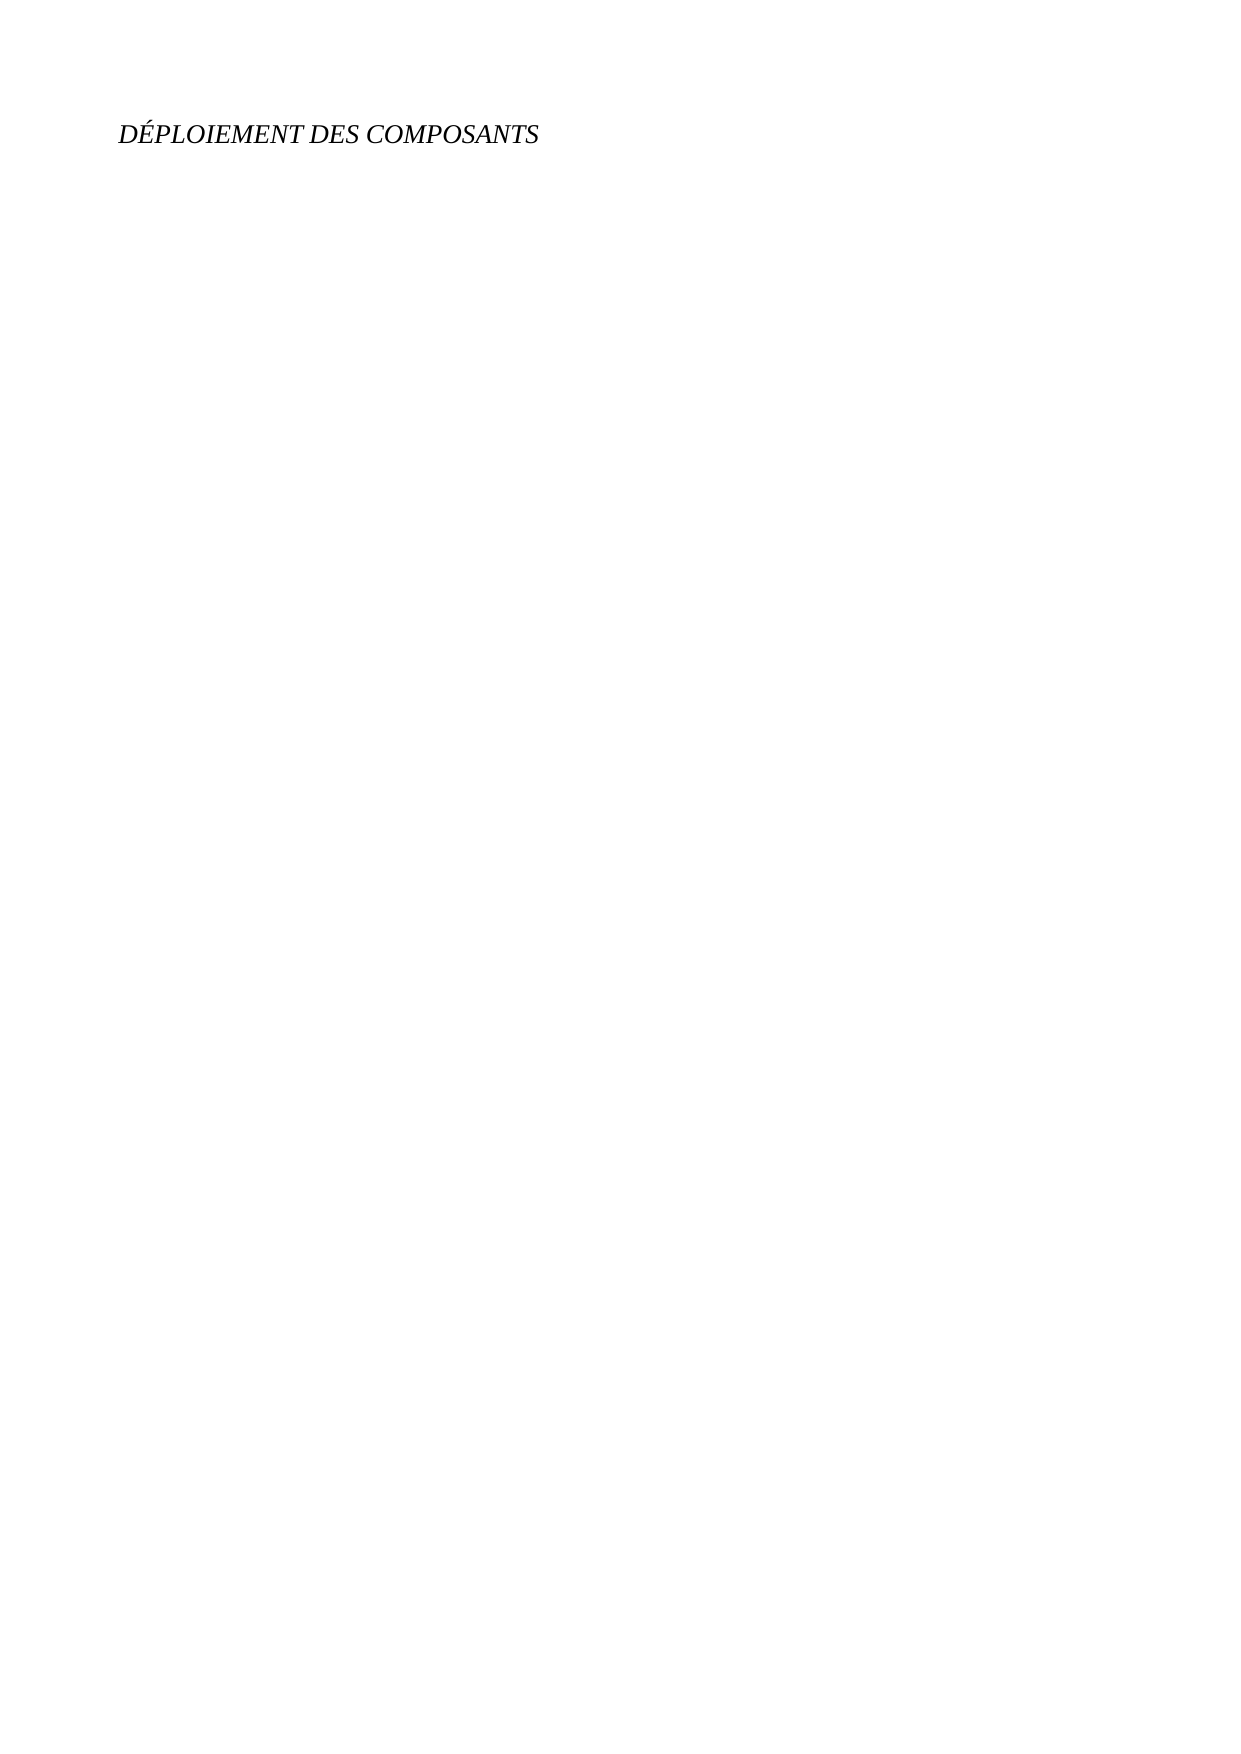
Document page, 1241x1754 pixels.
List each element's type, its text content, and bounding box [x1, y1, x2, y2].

text DÉPLOIEMENT DES COMPOSANTS [118, 118, 1122, 149]
